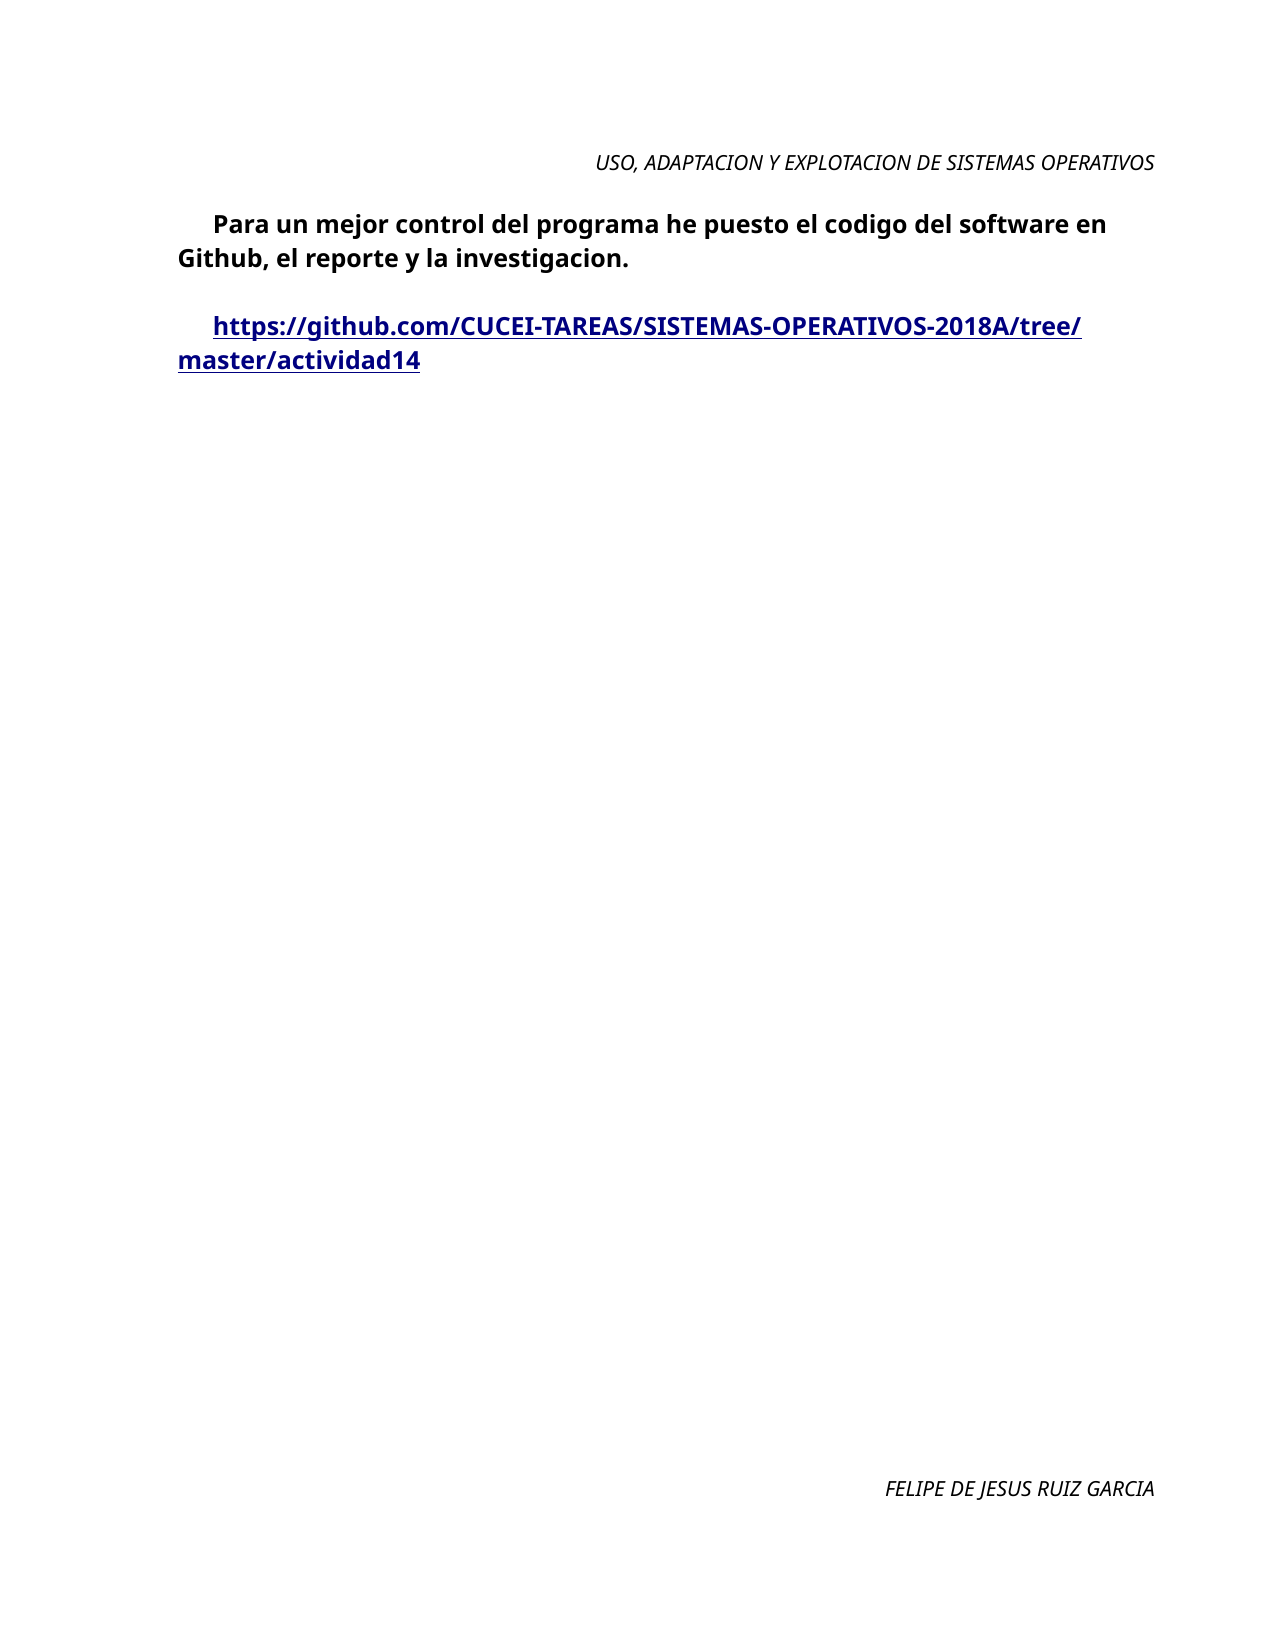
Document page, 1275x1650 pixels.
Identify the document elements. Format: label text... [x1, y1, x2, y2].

text Para un mejor control del programa he puesto el codigo del software en Github, el reporte y la investigacion. [177, 207, 1157, 275]
text https://github.com/CUCEI-TAREAS/SISTEMAS-OPERATIVOS-2018A/tree/master/actividad14 [177, 309, 1157, 377]
